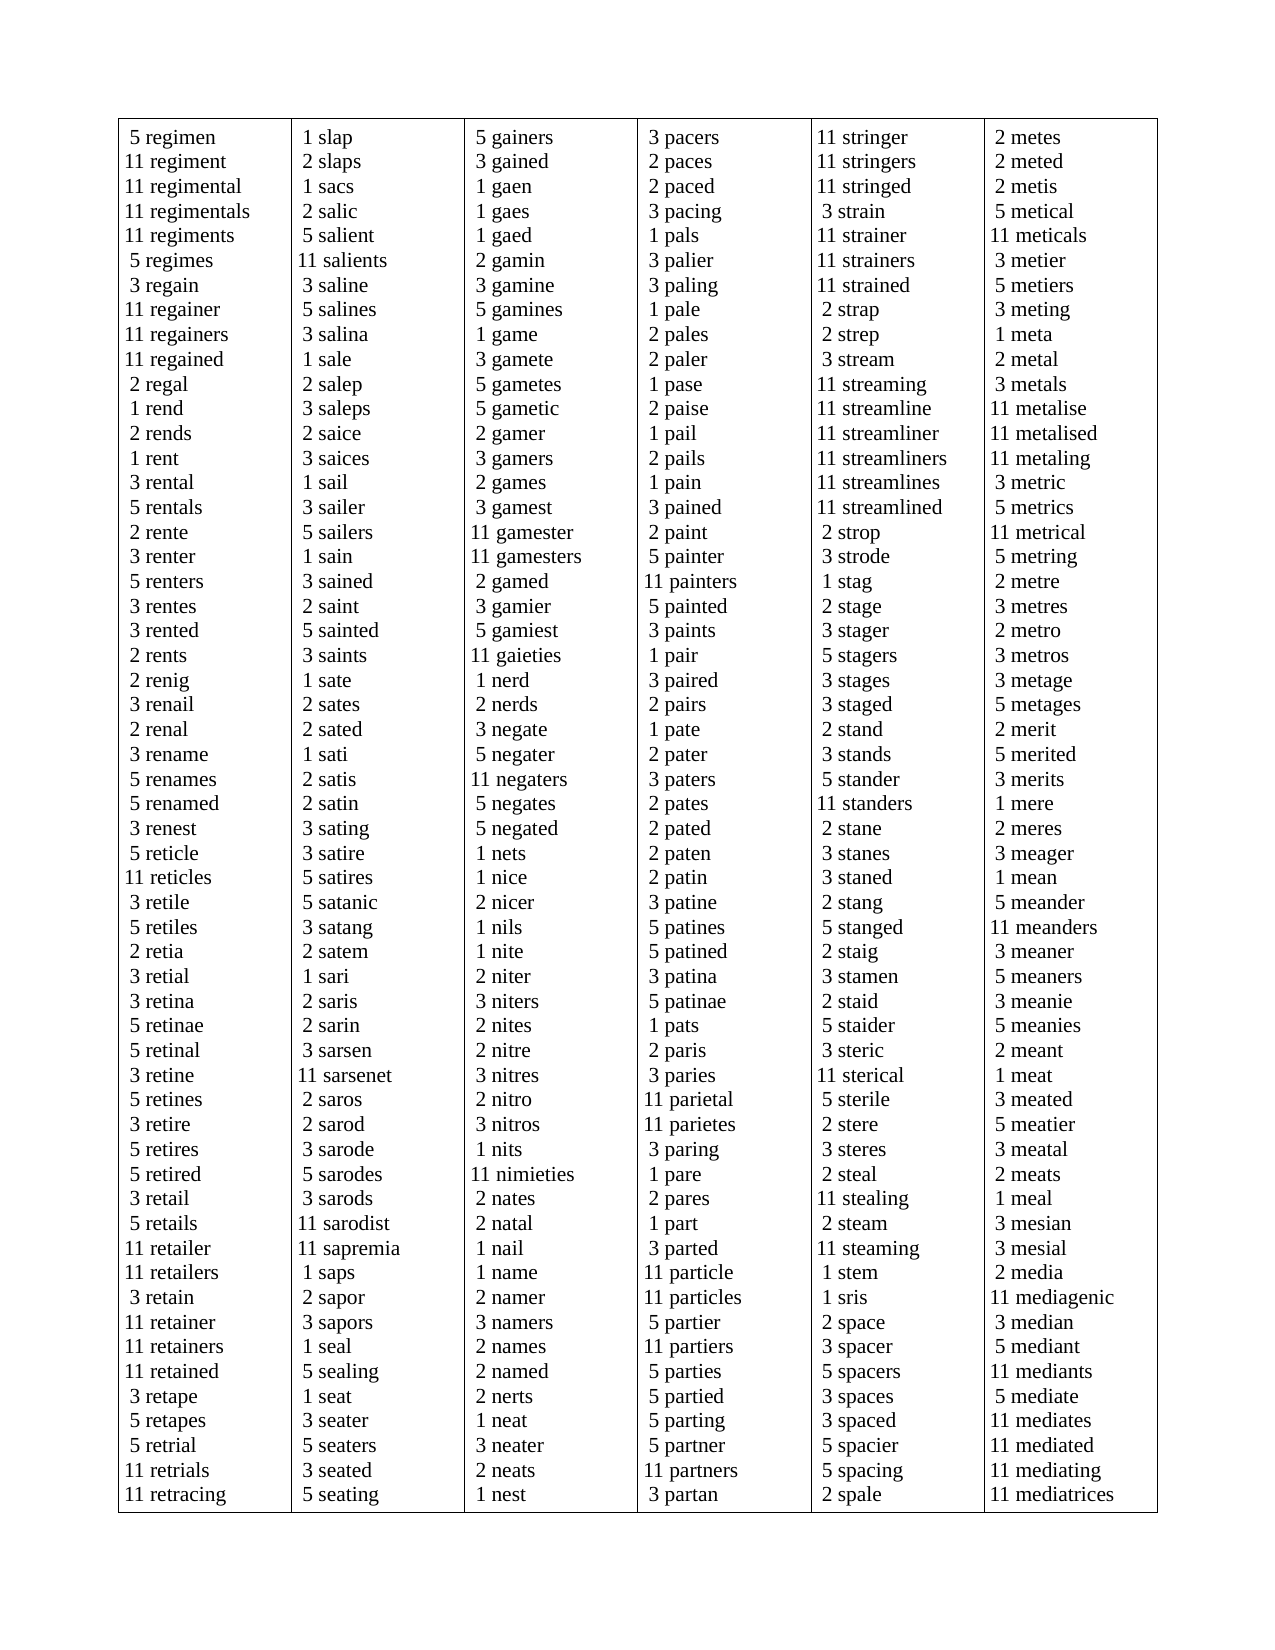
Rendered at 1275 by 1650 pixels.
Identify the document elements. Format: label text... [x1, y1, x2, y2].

table_header 1 slap 2 slaps 1 sacs 2 salic 5 salient 11 salients 3 saline 5 salines 3 salina 1 sale 2 salep 3 saleps 2 saice 3 saices 1 sail 3 sailer 5 sailers 1 sain 3 sained 2 saint 5 sainted 3 saints 1 sate 2 sates 2 sated 1 sati 2 satis 2 satin 3 sating 3 satire 5 satires 5 satanic 3 satang 2 satem 1 sari 2 saris 2 sarin 3 sarsen 11 sarsenet 2 saros 2 sarod 3 sarode 5 sarodes 3 sarods 11 sarodist 11 sapremia 1 saps 2 sapor 3 sapors 1 seal 5 sealing 1 seat 3 seater 5 seaters 3 seated 5 seating [292, 119, 464, 1512]
table_header 5 regimen 11 regiment 11 regimental 11 regimentals 11 regiments 5 regimes 3 regain 11 regainer 11 regainers 11 regained 2 regal 1 rend 2 rends 1 rent 3 rental 5 rentals 2 rente 3 renter 5 renters 3 rentes 3 rented 2 rents 2 renig 3 renail 2 renal 3 rename 5 renames 5 renamed 3 renest 5 reticle 11 reticles 3 retile 5 retiles 2 retia 3 retial 3 retina 5 retinae 5 retinal 3 retine 5 retines 3 retire 5 retires 5 retired 3 retail 5 retails 11 retailer 11 retailers 3 retain 11 retainer 11 retainers 11 retained 3 retape 5 retapes 5 retrial 11 retrials 11 retracing [119, 119, 291, 1512]
table_header 3 pacers 2 paces 2 paced 3 pacing 1 pals 3 palier 3 paling 1 pale 2 pales 2 paler 1 pase 2 paise 1 pail 2 pails 1 pain 3 pained 2 paint 5 painter 11 painters 5 painted 3 paints 1 pair 3 paired 2 pairs 1 pate 2 pater 3 paters 2 pates 2 pated 2 paten 2 patin 3 patine 5 patines 5 patined 3 patina 5 patinae 1 pats 2 paris 3 paries 11 parietal 11 parietes 3 paring 1 pare 2 pares 1 part 3 parted 11 particle 11 particles 5 partier 11 partiers 5 parties 5 partied 5 parting 5 partner 11 partners 3 partan [638, 119, 811, 1512]
table_header 11 stringer 11 stringers 11 stringed 3 strain 11 strainer 11 strainers 11 strained 2 strap 2 strep 3 stream 11 streaming 11 streamline 11 streamliner 11 streamliners 11 streamlines 11 streamlined 2 strop 3 strode 1 stag 2 stage 3 stager 5 stagers 3 stages 3 staged 2 stand 3 stands 5 stander 11 standers 2 stane 3 stanes 3 staned 2 stang 5 stanged 2 staig 3 stamen 2 staid 5 staider 3 steric 11 sterical 5 sterile 2 stere 3 steres 2 steal 11 stealing 2 steam 11 steaming 1 stem 1 sris 2 space 3 spacer 5 spacers 3 spaces 3 spaced 5 spacier 5 spacing 2 spale [812, 119, 984, 1512]
table_header 5 gainers 3 gained 1 gaen 1 gaes 1 gaed 2 gamin 3 gamine 5 gamines 1 game 3 gamete 5 gametes 5 gametic 2 gamer 3 gamers 2 games 3 gamest 11 gamester 11 gamesters 2 gamed 3 gamier 5 gamiest 11 gaieties 1 nerd 2 nerds 3 negate 5 negater 11 negaters 5 negates 5 negated 1 nets 1 nice 2 nicer 1 nils 1 nite 2 niter 3 niters 2 nites 2 nitre 3 nitres 2 nitro 3 nitros 1 nits 11 nimieties 2 nates 2 natal 1 nail 1 name 2 namer 3 namers 2 names 2 named 2 nerts 1 neat 3 neater 2 neats 1 nest [465, 119, 637, 1512]
table_header 2 metes 2 meted 2 metis 5 metical 11 meticals 3 metier 5 metiers 3 meting 1 meta 2 metal 3 metals 11 metalise 11 metalised 11 metaling 3 metric 5 metrics 11 metrical 5 metring 2 metre 3 metres 2 metro 3 metros 3 metage 5 metages 2 merit 5 merited 3 merits 1 mere 2 meres 3 meager 1 mean 5 meander 11 meanders 3 meaner 5 meaners 3 meanie 5 meanies 2 meant 1 meat 3 meated 5 meatier 3 meatal 2 meats 1 meal 3 mesian 3 mesial 2 media 11 mediagenic 3 median 5 mediant 11 mediants 5 mediate 11 mediates 11 mediated 11 mediating 11 mediatrices [985, 119, 1157, 1512]
